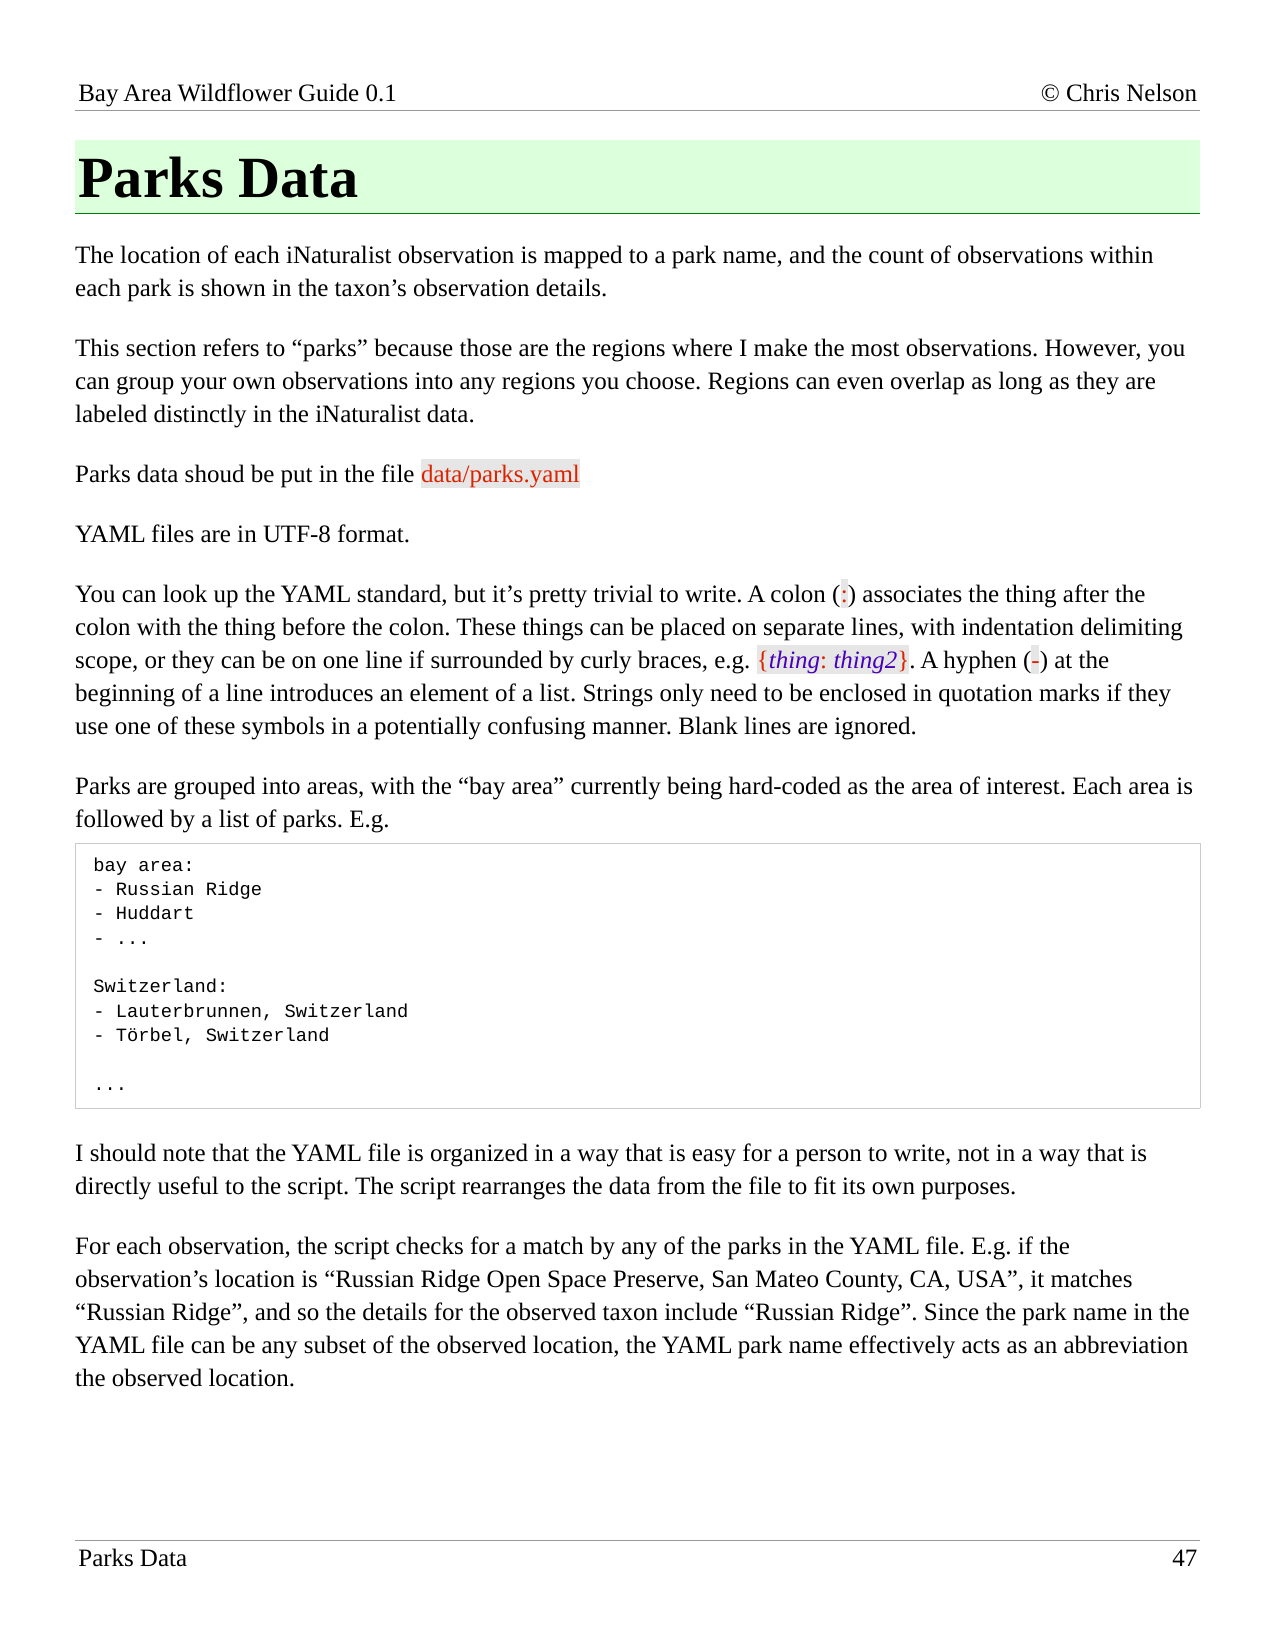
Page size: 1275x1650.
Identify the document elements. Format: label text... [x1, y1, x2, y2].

text This section refers to “parks” because those are the regions where I make the most observations. However, you can group your own observations into any regions you choose. Regions can even overlap as long as they are labeled distinctly in the iNaturalist data. [75, 333, 1200, 428]
text - ... [76, 916, 1200, 950]
text bay area: [76, 844, 1200, 868]
text - Lauterbrunnen, Switzerland [76, 989, 1200, 1014]
text - Russian Ridge [76, 868, 1200, 892]
text Parks data shoud be put in the file data/parks.yaml [75, 459, 421, 488]
text Parks are grouped into areas, with the “bay area” currently being hard-coded as the area of interest. Each area is followed by a list of parks. E.g. [75, 771, 1200, 833]
text Switzerland: [76, 965, 1200, 989]
text ... [76, 1063, 1200, 1108]
text I should note that the YAML file is organized in a way that is easy for a person to write, not in a way that is directly useful to the script. The script rearranges the data from the file to fit its own purposes. [75, 1138, 1200, 1200]
text Parks data shoud be put in the file data/parks.yaml [580, 459, 1200, 488]
text - Törbel, Switzerland [76, 1014, 1200, 1047]
text YAML files are in UTF-8 format. [75, 519, 1200, 548]
text The location of each iNaturalist observation is mapped to a park name, and the count of observations within each park is shown in the taxon’s observation details. [75, 240, 1200, 302]
subtitle Parks Data [75, 140, 1200, 213]
text For each observation, the script checks for a match by any of the parks in the YAML file. E.g. if the observation’s location is “Russian Ridge Open Space Preserve, San Mateo County, CA, USA”, it matches “Russian Ridge”, and so the details for the observed taxon include “Russian Ridge”. Since the park name in the YAML file can be any subset of the observed location, the YAML park name effectively acts as an abbreviation the observed location. [75, 1231, 1200, 1392]
text - Huddart [76, 892, 1200, 916]
text You can look up the YAML standard, but it’s pretty trivial to write. A colon (:) associates the thing after the colon with the thing before the colon. These things can be placed on separate lines, with indentation delimiting scope, or they can be on one line if surrounded by curly braces, e.g. {thing: thing2}. A hyphen (-) at the beginning of a line introduces an element of a list. Strings only need to be enclosed in quotation marks if they use one of these symbols in a potentially confusing manner. Blank lines are ignored. [75, 579, 1200, 740]
